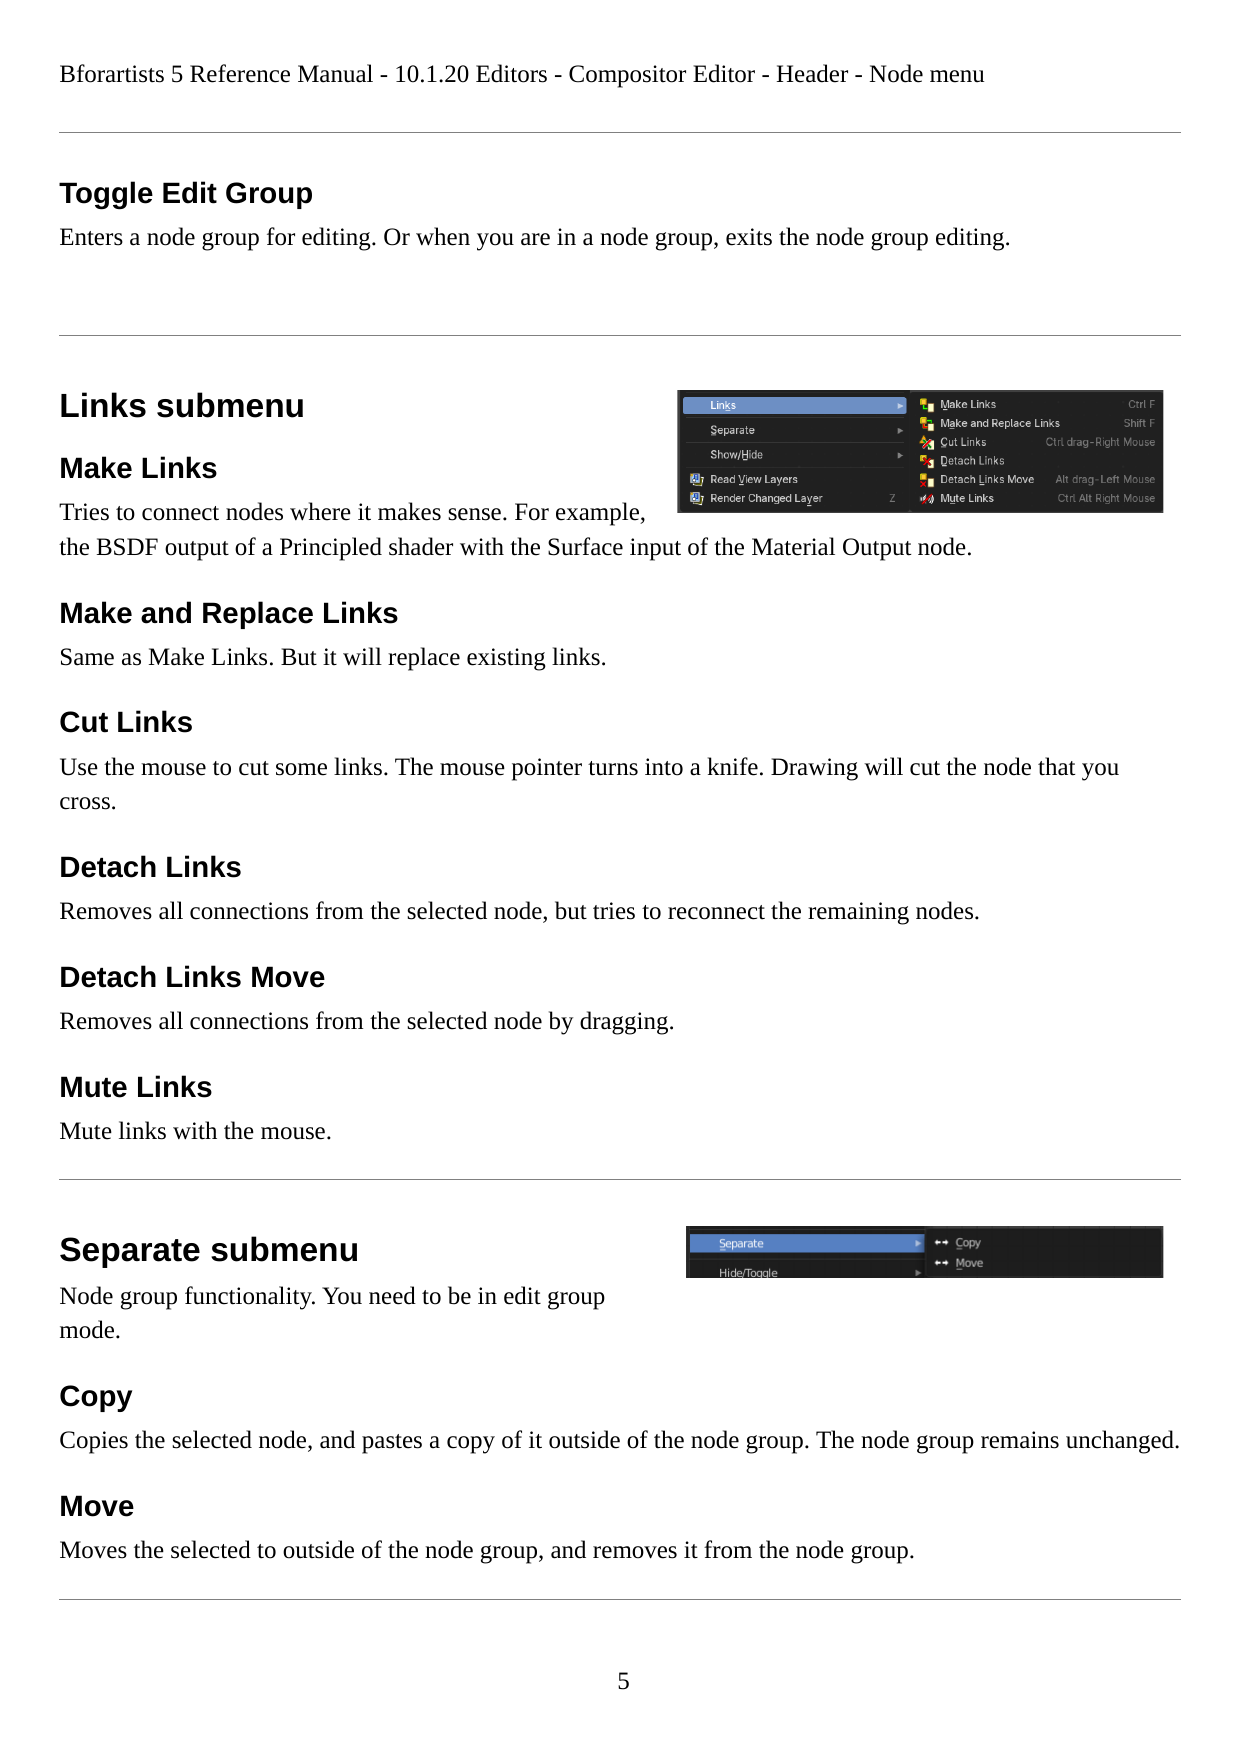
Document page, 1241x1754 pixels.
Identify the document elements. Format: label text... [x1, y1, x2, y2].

text Enters a node group for editing. Or when you are in a node group, exits the node group editing. [59, 222, 1181, 251]
text Removes all connections from the selected node, but tries to reconnect the remaining nodes. [59, 896, 1181, 925]
subtitle Make Links [59, 451, 677, 485]
subtitle Toggle Edit Group [59, 176, 1181, 210]
subtitle Move [59, 1489, 1181, 1523]
text Mute links with the mouse. [59, 1116, 1181, 1144]
subtitle Cut Links [59, 705, 1181, 739]
text Use the mouse to cut some links. The mouse pointer turns into a knife. Drawing will cut the node that you cross. [59, 752, 1181, 815]
subtitle Make and Replace Links [59, 596, 1181, 629]
text Removes all connections from the selected node by dragging. [59, 1006, 1181, 1035]
text Node group functionality. You need to be in edit group mode. [59, 1281, 1181, 1344]
text Moves the selected to outside of the node group, and removes it from the node group. [59, 1535, 1181, 1564]
subtitle Links submenu [59, 385, 1181, 424]
text Same as Make Links. But it will replace existing links. [59, 642, 1181, 671]
picture [686, 1226, 1164, 1278]
picture [677, 390, 1164, 513]
text Copies the selected node, and pastes a copy of it outside of the node group. The node group remains unchanged. [59, 1425, 1181, 1454]
subtitle [1164, 1230, 1181, 1268]
subtitle Detach Links [59, 850, 1181, 883]
subtitle Detach Links Move [59, 960, 1181, 993]
subtitle Separate submenu [59, 1230, 686, 1268]
subtitle Mute Links [59, 1069, 1181, 1103]
text Tries to connect nodes where it makes sense. For example, the BSDF output of a Principled shader with the Surface input of the Material Output node. [59, 497, 1181, 561]
subtitle [1164, 451, 1181, 485]
subtitle Copy [59, 1379, 1181, 1413]
